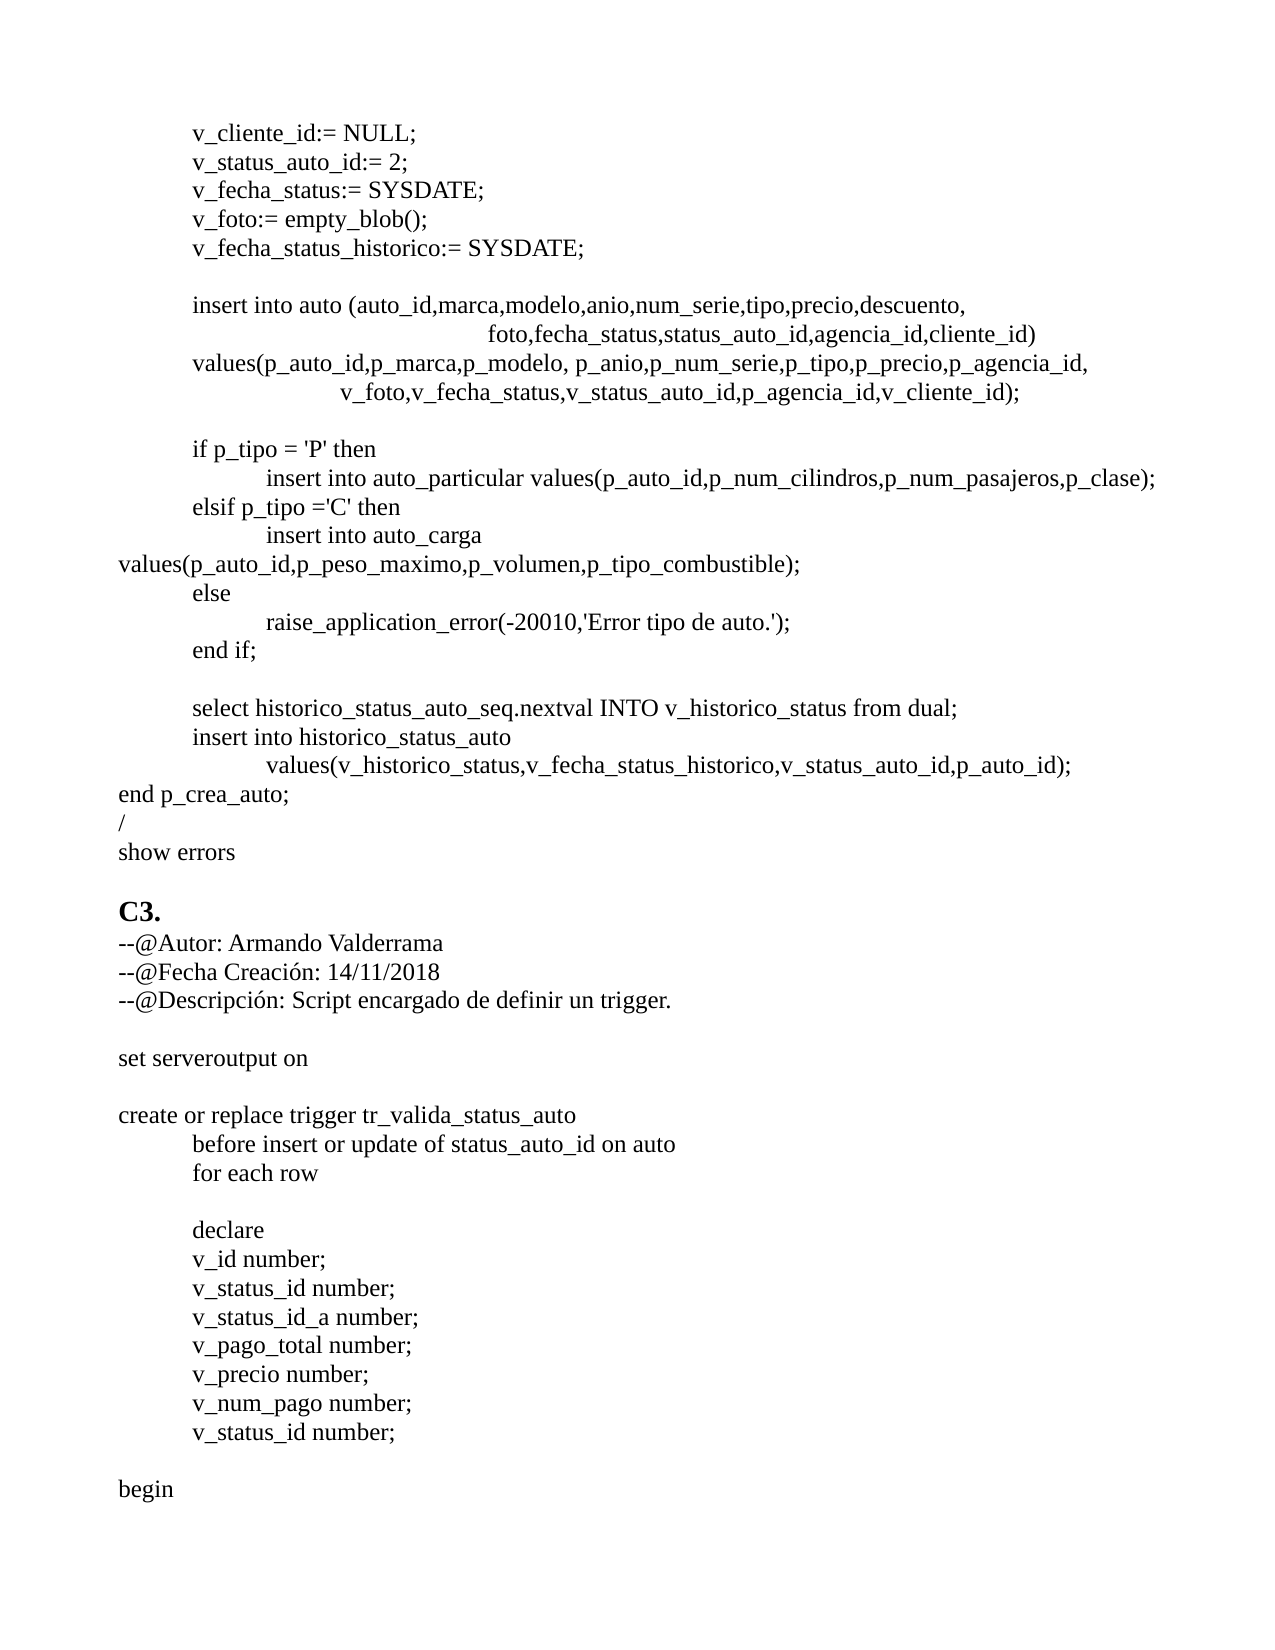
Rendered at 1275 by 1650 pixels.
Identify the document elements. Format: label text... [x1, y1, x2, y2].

text insert into auto (auto_id,marca,modelo,anio,num_serie,tipo,precio,descuento, [118, 291, 1157, 319]
text v_status_auto_id:= 2; [118, 147, 1157, 176]
text set serveroutput on [118, 1043, 1157, 1072]
text v_pago_total number; [118, 1330, 1157, 1359]
text end if; [118, 636, 1157, 664]
text foto,fecha_status,status_auto_id,agencia_id,cliente_id) [118, 319, 1157, 348]
text v_status_id number; [118, 1273, 1157, 1302]
text C3. [118, 894, 1157, 928]
text raise_application_error(-20010,'Error tipo de auto.'); [118, 607, 1157, 636]
text / [118, 808, 1157, 837]
text begin [118, 1474, 1157, 1503]
text v_foto:= empty_blob(); [118, 204, 1157, 233]
text else [118, 578, 1157, 607]
text v_num_pago number; [118, 1388, 1157, 1417]
text v_status_id_a number; [118, 1302, 1157, 1330]
text for each row [118, 1158, 1157, 1187]
text before insert or update of status_auto_id on auto [118, 1129, 1157, 1158]
text v_id number; [118, 1244, 1157, 1273]
text v_cliente_id:= NULL; [118, 118, 1157, 147]
text v_fecha_status_historico:= SYSDATE; [118, 233, 1157, 262]
text v_fecha_status:= SYSDATE; [118, 176, 1157, 204]
text --@Fecha Creación: 14/11/2018 [118, 957, 1157, 985]
text insert into historico_status_auto [118, 722, 1157, 751]
text --@Autor: Armando Valderrama [118, 928, 1157, 957]
text values(v_historico_status,v_fecha_status_historico,v_status_auto_id,p_auto_id); [118, 751, 1157, 779]
text show errors [118, 837, 1157, 866]
text if p_tipo = 'P' then [118, 434, 1157, 463]
text declare [118, 1215, 1157, 1244]
text end p_crea_auto; [118, 779, 1157, 808]
text v_precio number; [118, 1359, 1157, 1388]
text v_status_id number; [118, 1417, 1157, 1445]
text --@Descripción: Script encargado de definir un trigger. [118, 985, 1157, 1014]
text elsif p_tipo ='C' then [118, 492, 1157, 521]
text v_foto,v_fecha_status,v_status_auto_id,p_agencia_id,v_cliente_id); [118, 377, 1157, 406]
text create or replace trigger tr_valida_status_auto [118, 1100, 1157, 1129]
text insert into auto_particular values(p_auto_id,p_num_cilindros,p_num_pasajeros,p_clase); [118, 463, 1157, 492]
text insert into auto_carga values(p_auto_id,p_peso_maximo,p_volumen,p_tipo_combustible); [118, 521, 1157, 578]
text values(p_auto_id,p_marca,p_modelo, p_anio,p_num_serie,p_tipo,p_precio,p_agencia_id, [118, 348, 1157, 377]
text select historico_status_auto_seq.nextval INTO v_historico_status from dual; [118, 693, 1157, 722]
